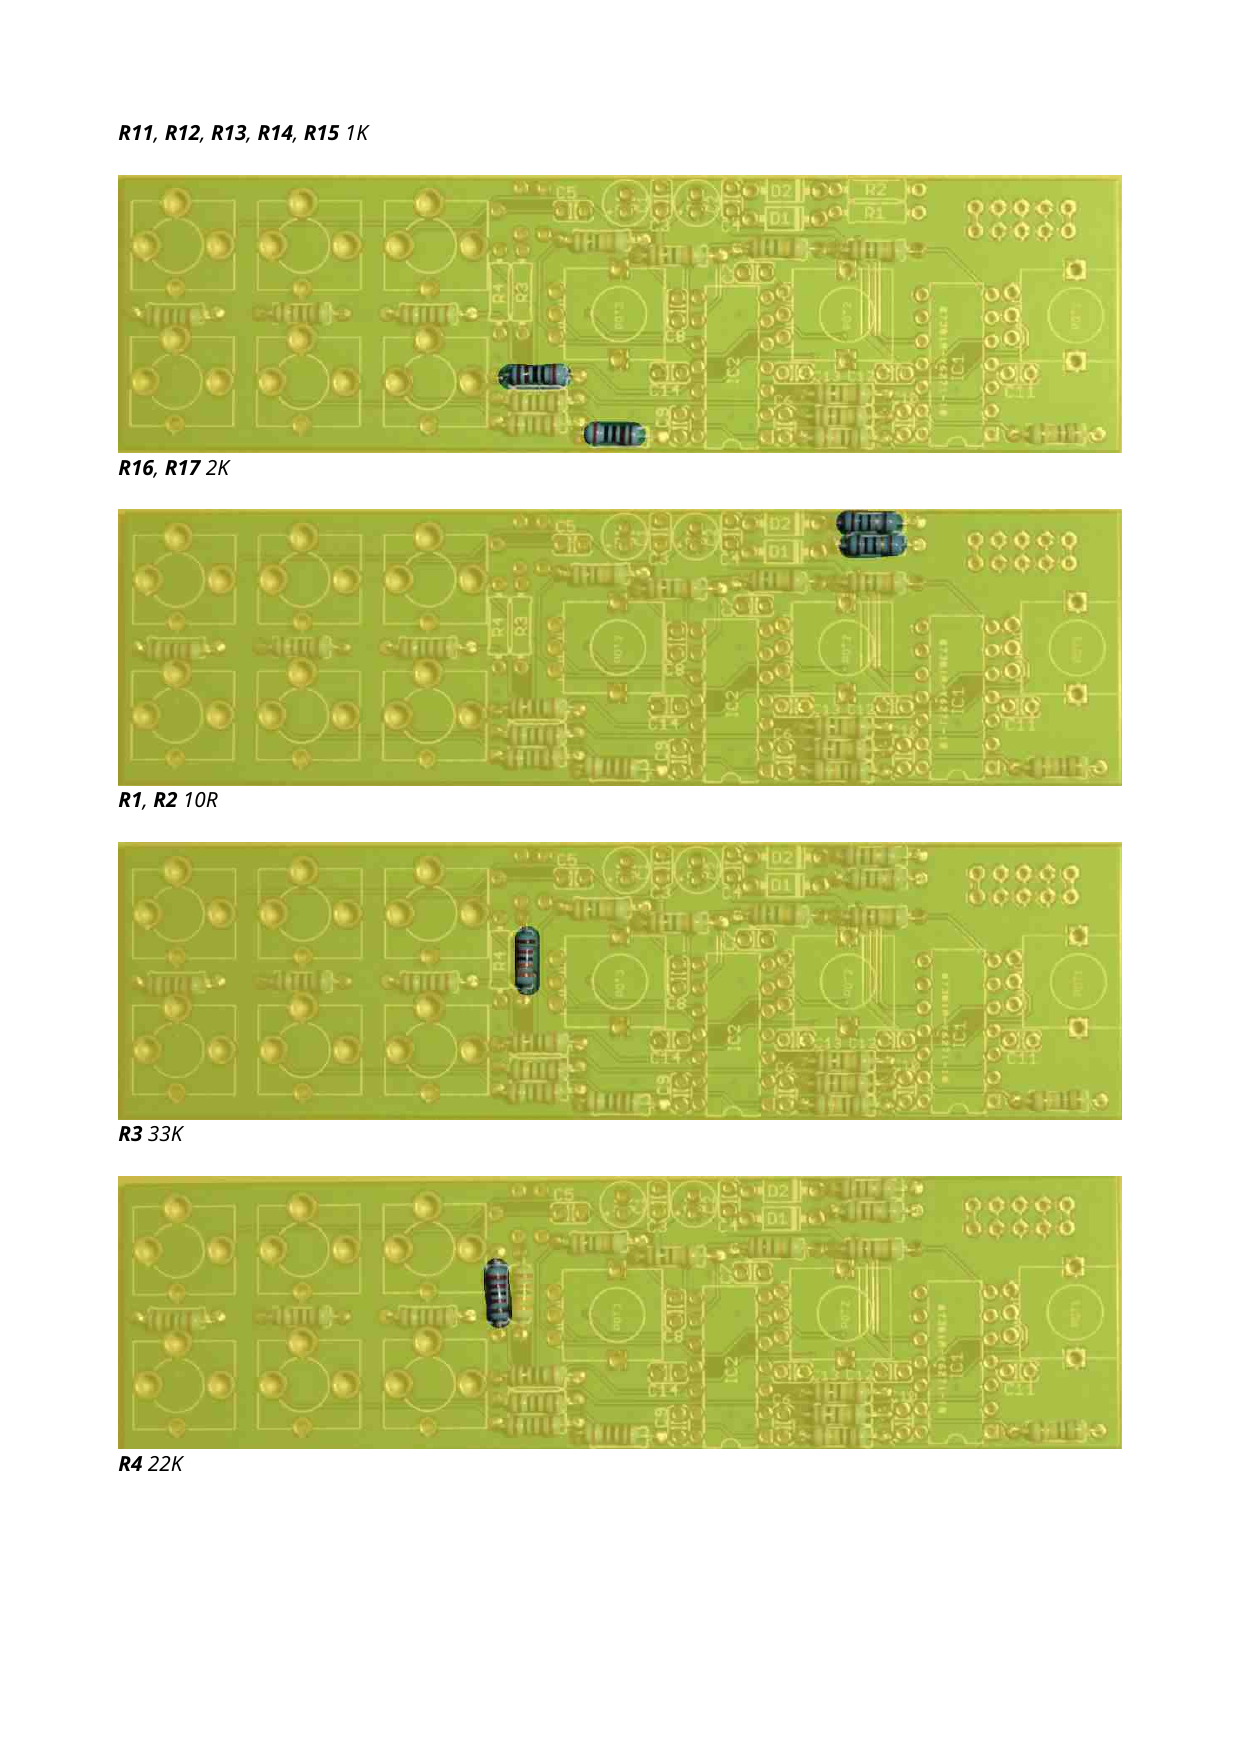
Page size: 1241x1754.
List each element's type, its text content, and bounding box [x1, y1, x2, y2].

text R11, R12, R13, R14, R15 1K [118, 118, 1122, 147]
picture [118, 1176, 1122, 1449]
text R4 22K [118, 1449, 1122, 1477]
picture [118, 175, 1122, 453]
picture [118, 842, 1122, 1120]
text R3 33K [118, 1120, 1122, 1148]
picture [118, 509, 1122, 786]
text R16, R17 2K [118, 453, 1122, 481]
text R1, R2 10R [118, 786, 1122, 814]
